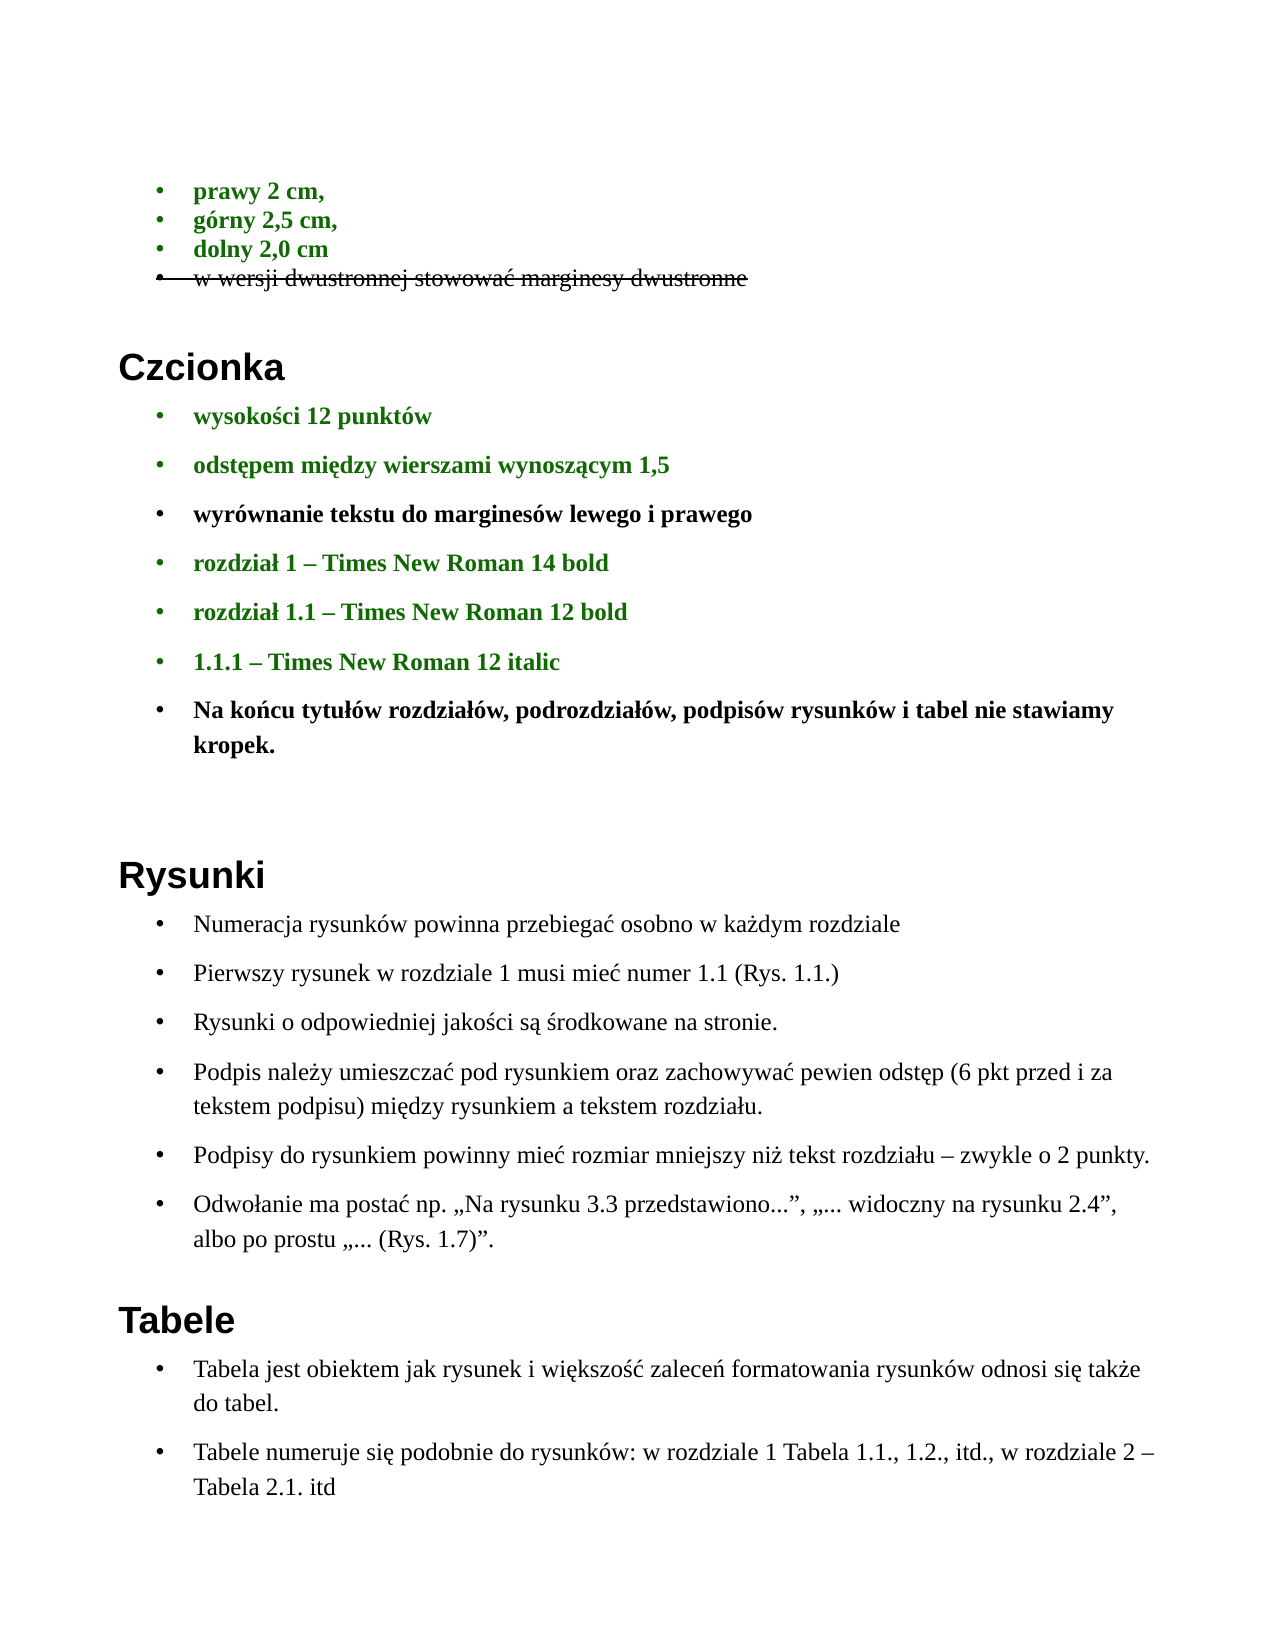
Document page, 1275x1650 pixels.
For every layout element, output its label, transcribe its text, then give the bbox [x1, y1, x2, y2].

list rozdział 1.1 – Times New Roman 12 bold [156, 597, 1157, 626]
list Rysunki o odpowiedniej jakości są środkowane na stronie. [156, 1007, 1157, 1036]
list prawy 2 cm, [156, 176, 1157, 205]
list wyrównanie tekstu do marginesów lewego i prawego [156, 499, 1157, 528]
list w wersji dwustronnej stowować marginesy dwustronne [156, 263, 1157, 291]
list Tabela jest obiektem jak rysunek i większość zaleceń formatowania rysunków odnosi się także do tabel. [156, 1354, 1157, 1417]
subtitle Rysunki [118, 853, 1157, 897]
list rozdział 1 – Times New Roman 14 bold [156, 548, 1157, 577]
list 1.1.1 – Times New Roman 12 italic [156, 647, 1157, 675]
list Na końcu tytułów rozdziałów, podrozdziałów, podpisów rysunków i tabel nie stawiamy kropek. [156, 696, 1157, 759]
list Odwołanie ma postać np. „Na rysunku 3.3 przedstawiono...”, „... widoczny na rysunku 2.4”, albo po prostu „... (Rys. 1.7)”. [156, 1189, 1157, 1252]
subtitle Czcionka [118, 345, 1157, 389]
list wysokości 12 punktów [156, 401, 1157, 430]
list Pierwszy rysunek w rozdziale 1 musi mieć numer 1.1 (Rys. 1.1.) [156, 958, 1157, 987]
subtitle Tabele [118, 1298, 1157, 1341]
list górny 2,5 cm, [156, 205, 1157, 234]
list Tabele numeruje się podobnie do rysunków: w rozdziale 1 Tabela 1.1., 1.2., itd., w rozdziale 2 – Tabela 2.1. itd [156, 1437, 1157, 1501]
list odstępem między wierszami wynoszącym 1,5 [156, 450, 1157, 479]
list Podpisy do rysunkiem powinny mieć rozmiar mniejszy niż tekst rozdziału – zwykle o 2 punkty. [156, 1140, 1157, 1169]
list dolny 2,0 cm [156, 234, 1157, 263]
list Podpis należy umieszczać pod rysunkiem oraz zachowywać pewien odstęp (6 pkt przed i za tekstem podpisu) między rysunkiem a tekstem rozdziału. [156, 1057, 1157, 1120]
list Numeracja rysunków powinna przebiegać osobno w każdym rozdziale [156, 909, 1157, 938]
